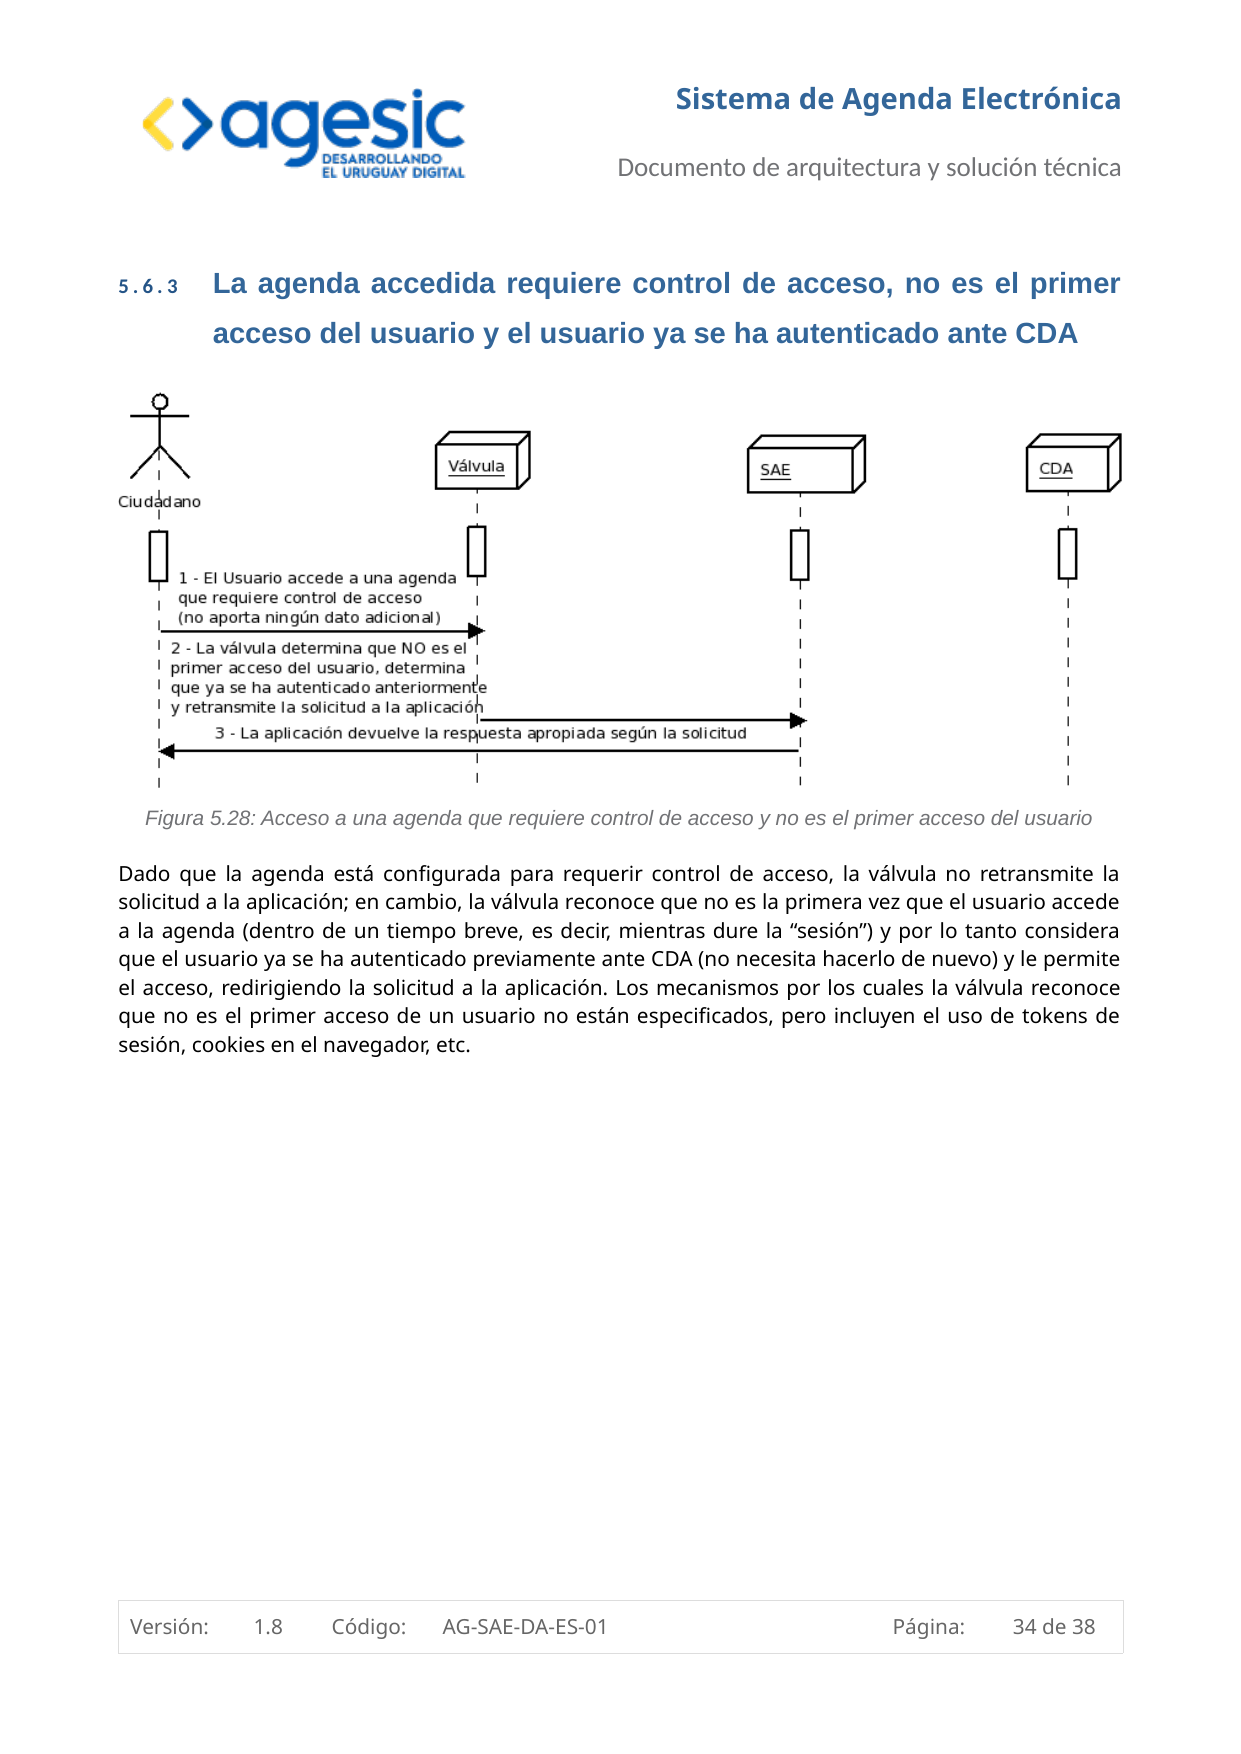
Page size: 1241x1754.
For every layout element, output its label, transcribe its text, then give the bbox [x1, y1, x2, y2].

picture [118, 378, 1123, 794]
picture [142, 88, 466, 178]
subtitle La agenda accedida requiere control de acceso, no es el primer acceso del usuario y el usuario ya se ha autenticado ante CDA [118, 266, 1122, 350]
text Figura 5.28: Acceso a una agenda que requiere control de acceso y no es el primer acceso del usuario [118, 794, 1122, 829]
text Dado que la agenda está configurada para requerir control de acceso, la válvula no retransmite la solicitud a la aplicación; en cambio, la válvula reconoce que no es la primera vez que el usuario accede a la agenda (dentro de un tiempo breve, es decir, mientras dure la “sesión”) y por lo tanto considera que el usuario ya se ha autenticado previamente ante CDA (no necesita hacerlo de nuevo) y le permite el acceso, redirigiendo la solicitud a la aplicación. Los mecanismos por los cuales la válvula reconoce que no es el primer acceso de un usuario no están especificados, pero incluyen el uso de tokens de sesión, cookies en el navegador, etc. [118, 829, 1122, 1058]
